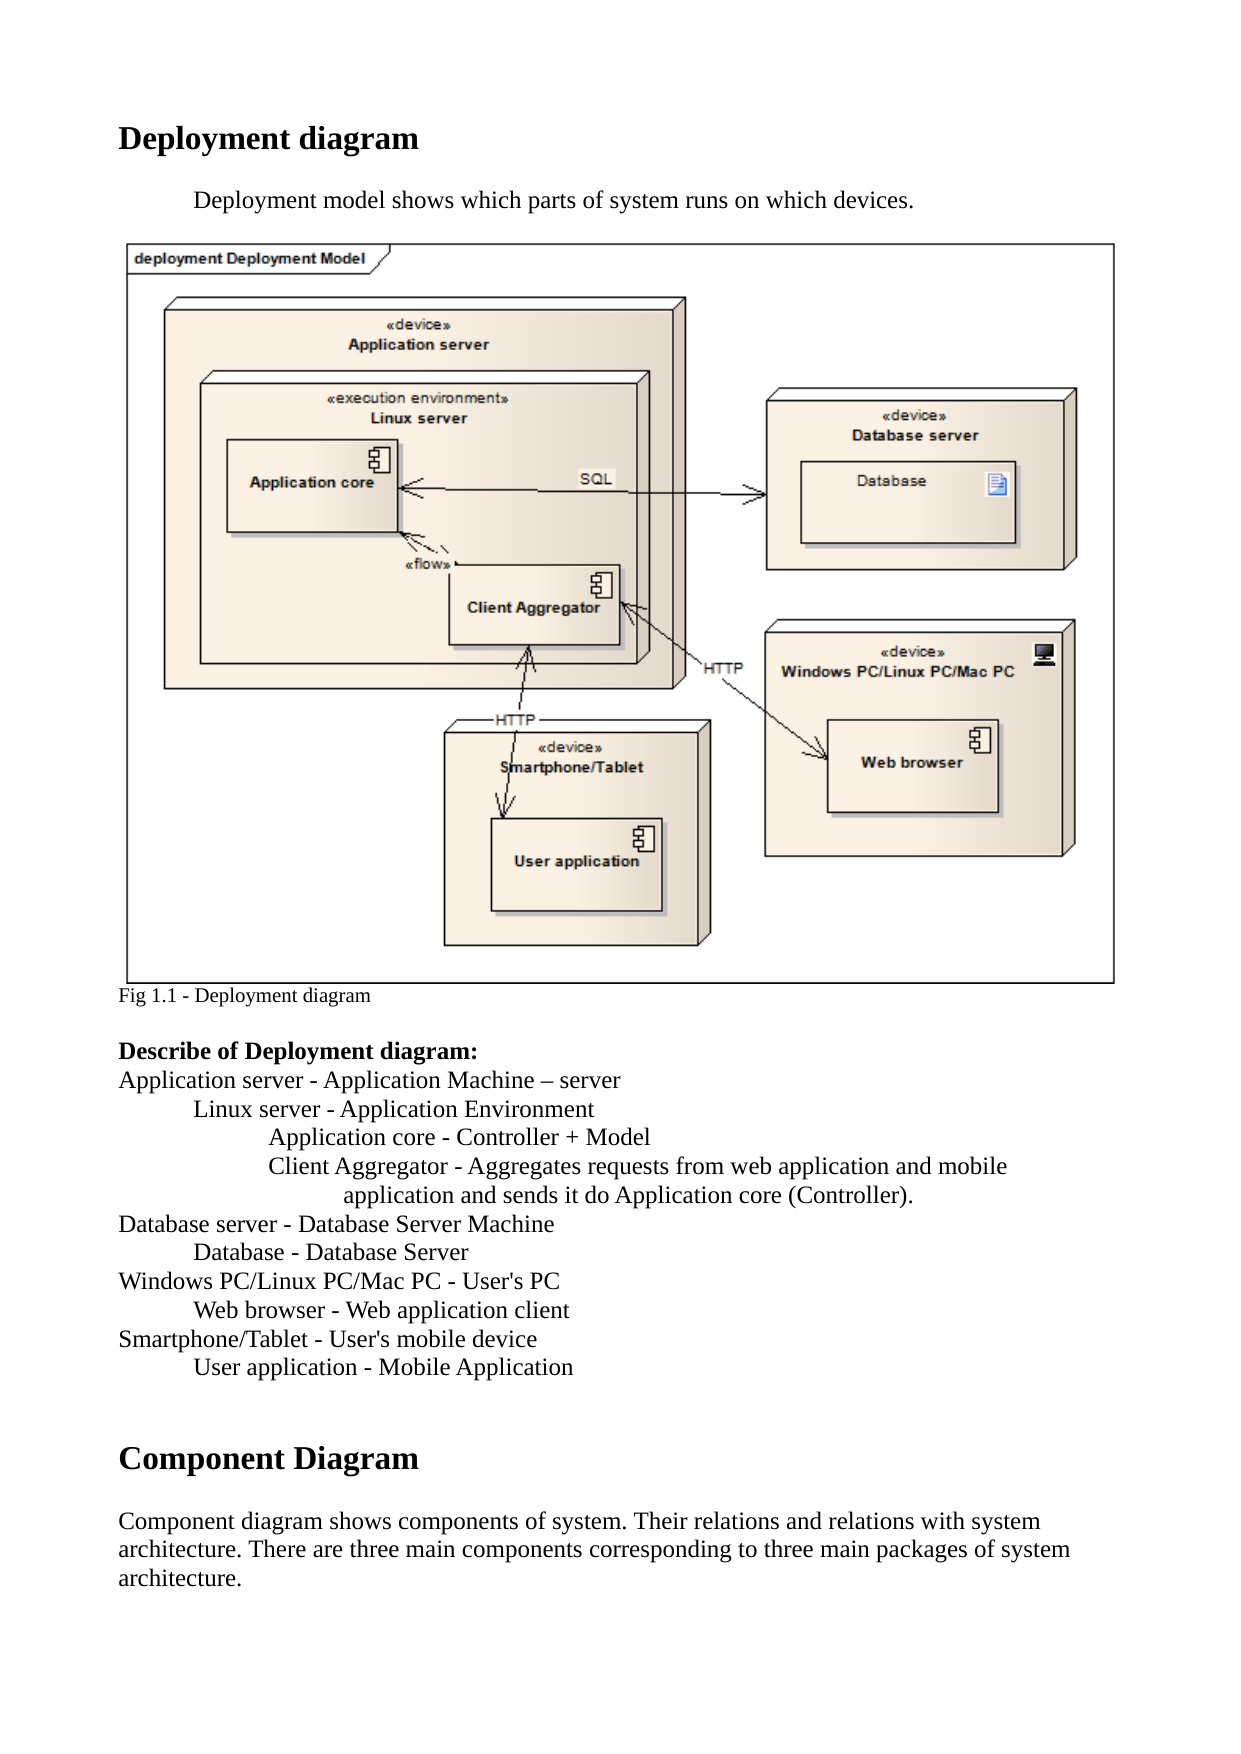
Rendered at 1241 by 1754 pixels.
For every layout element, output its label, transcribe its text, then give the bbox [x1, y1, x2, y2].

text Application server - Application Machine – server [118, 1065, 1122, 1094]
text Component Diagram [118, 1439, 1122, 1477]
text Describe of Deployment diagram: [118, 1036, 1122, 1065]
text Application core - Controller + Model [118, 1122, 1122, 1151]
text Deployment diagram [118, 118, 1122, 156]
text Client Aggregator - Aggregates requests from web application and mobile application and sends it do Application core (Controller). [118, 1151, 1122, 1209]
text User application - Mobile Application [118, 1352, 1122, 1381]
text Web browser - Web application client [118, 1295, 1122, 1324]
text Database server - Database Server Machine [118, 1209, 1122, 1237]
text Smartphone/Tablet - User's mobile device [118, 1324, 1122, 1352]
text Deployment model shows which parts of system runs on which devices. [118, 185, 1122, 214]
text Fig 1.1 - Deployment diagram [118, 243, 1122, 1007]
text Linux server - Application Environment [118, 1094, 1122, 1122]
text Database - Database Server [118, 1237, 1122, 1266]
text Component diagram shows components of system. Their relations and relations with system architecture. There are three main components corresponding to three main packages of system architecture. [118, 1506, 1122, 1592]
text Windows PC/Linux PC/Mac PC - User's PC [118, 1266, 1122, 1295]
